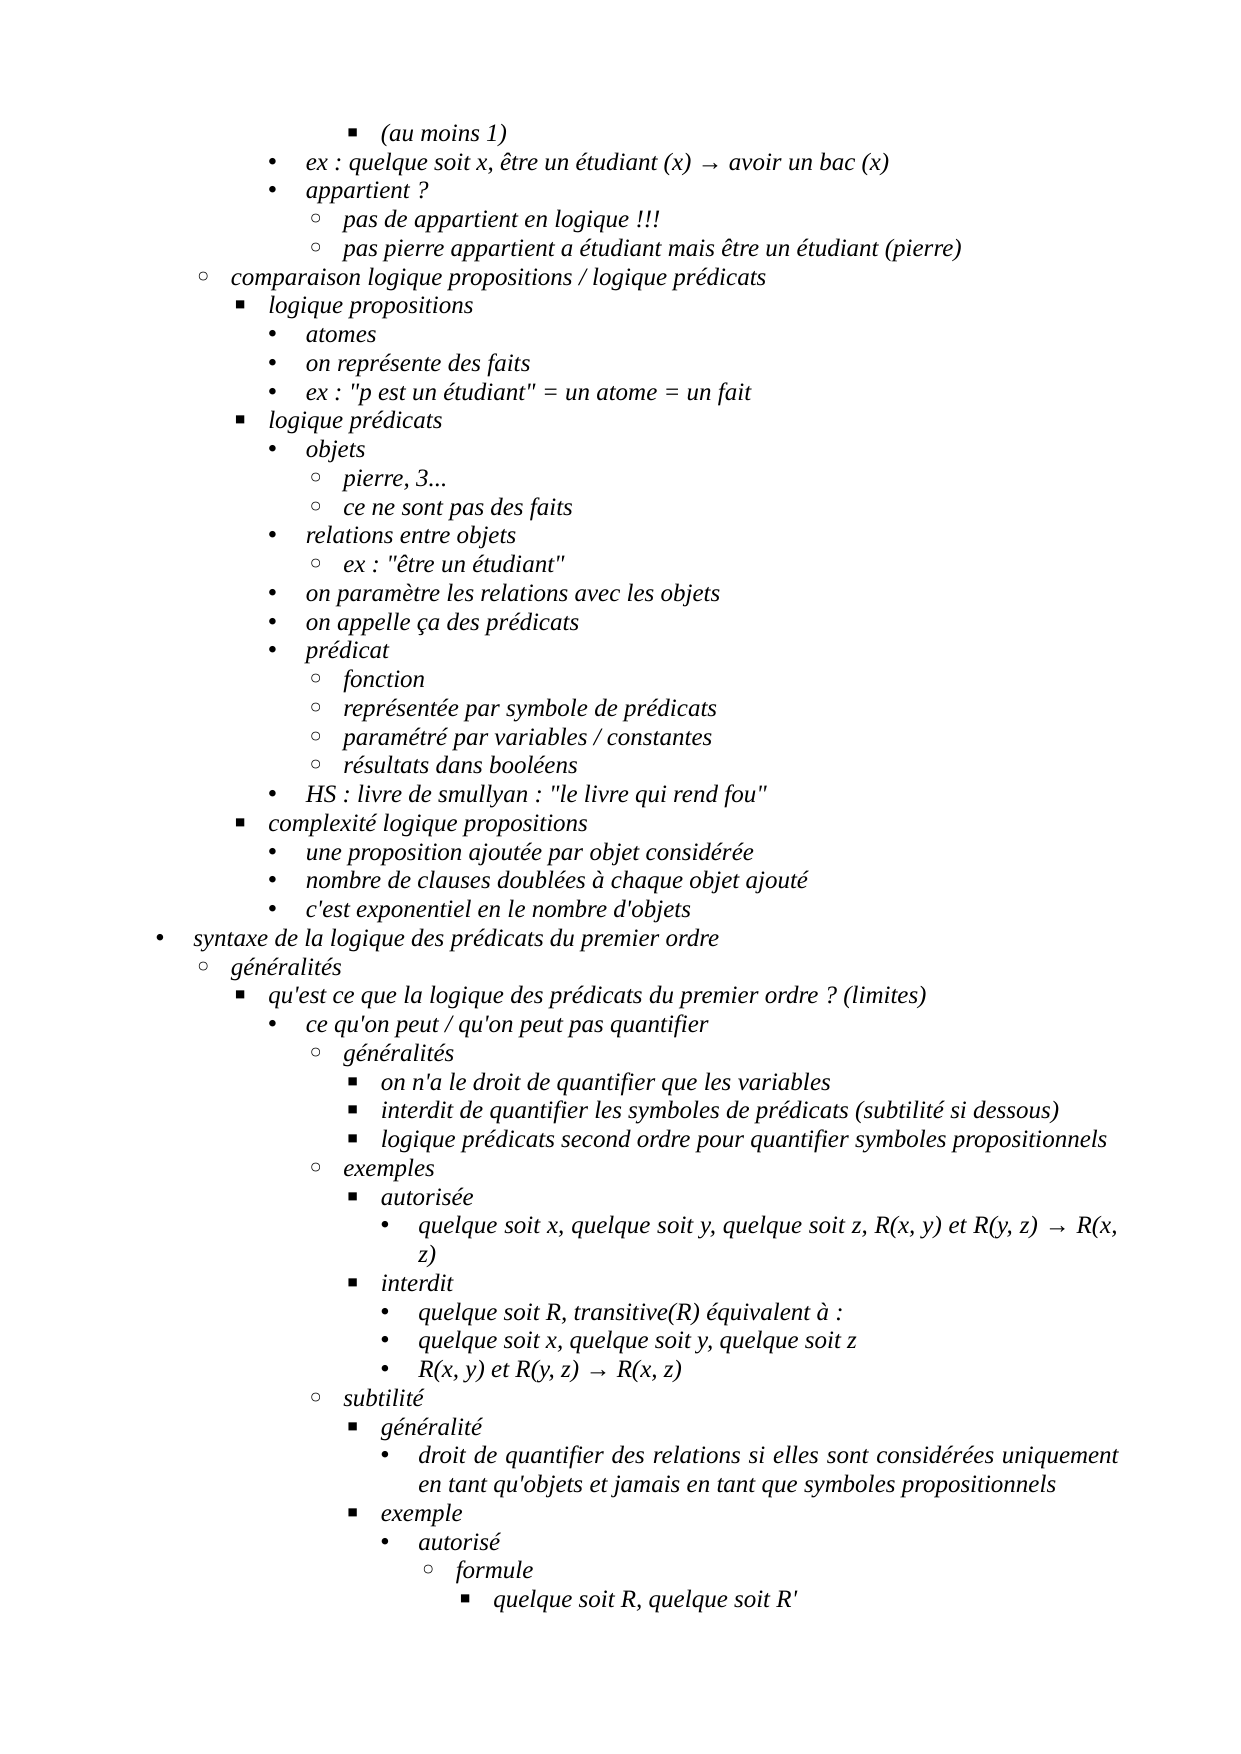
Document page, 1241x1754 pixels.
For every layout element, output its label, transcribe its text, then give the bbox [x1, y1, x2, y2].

list ex : quelque soit x, être un étudiant (x) → avoir un bac (x) [268, 147, 1122, 176]
list on appelle ça des prédicats [268, 607, 1122, 636]
list comparaison logique propositions / logique prédicats [193, 262, 1122, 291]
list appartient ? [268, 176, 1122, 204]
list atomes [268, 319, 1122, 348]
list généralités [193, 952, 1122, 981]
list quelque soit R, quelque soit R' [456, 1584, 1122, 1613]
list nombre de clauses doublées à chaque objet ajouté [268, 866, 1122, 894]
list subtilité [306, 1383, 1122, 1412]
list fonction [306, 664, 1122, 693]
list (au moins 1) [343, 118, 1122, 147]
list généralités [306, 1038, 1122, 1067]
list pas de appartient en logique !!! [306, 204, 1122, 233]
list on n'a le droit de quantifier que les variables [343, 1067, 1122, 1096]
list interdit [343, 1268, 1122, 1297]
list droit de quantifier des relations si elles sont considérées uniquement en tant qu'objets et jamais en tant que symboles propositionnels [381, 1441, 1122, 1498]
list pierre, 3... [306, 463, 1122, 492]
list qu'est ce que la logique des prédicats du premier ordre ? (limites) [231, 981, 1122, 1009]
list logique propositions [231, 291, 1122, 319]
list formule [418, 1556, 1122, 1584]
list quelque soit x, quelque soit y, quelque soit z, R(x, y) et R(y, z) → R(x, z) [381, 1211, 1122, 1268]
list on paramètre les relations avec les objets [268, 578, 1122, 607]
list HS : livre de smullyan : "le livre qui rend fou" [268, 779, 1122, 808]
list R(x, y) et R(y, z) → R(x, z) [381, 1354, 1122, 1383]
list généralité [343, 1412, 1122, 1441]
list prédicat [268, 636, 1122, 664]
list paramétré par variables / constantes [306, 722, 1122, 751]
list exemple [343, 1498, 1122, 1527]
list interdit de quantifier les symboles de prédicats (subtilité si dessous) [343, 1096, 1122, 1124]
list représentée par symbole de prédicats [306, 693, 1122, 722]
list autorisé [381, 1527, 1122, 1556]
list syntaxe de la logique des prédicats du premier ordre [156, 923, 1122, 952]
list résultats dans booléens [306, 751, 1122, 779]
list on représente des faits [268, 348, 1122, 377]
list ex : "p est un étudiant" = un atome = un fait [268, 377, 1122, 406]
list pas pierre appartient a étudiant mais être un étudiant (pierre) [306, 233, 1122, 262]
list ex : "être un étudiant" [306, 549, 1122, 578]
list exemples [306, 1153, 1122, 1182]
list objets [268, 434, 1122, 463]
list quelque soit R, transitive(R) équivalent à : [381, 1297, 1122, 1326]
list autorisée [343, 1182, 1122, 1211]
list c'est exponentiel en le nombre d'objets [268, 894, 1122, 923]
list ce ne sont pas des faits [306, 492, 1122, 521]
list quelque soit x, quelque soit y, quelque soit z [381, 1326, 1122, 1354]
list logique prédicats [231, 406, 1122, 434]
list ce qu'on peut / qu'on peut pas quantifier [268, 1009, 1122, 1038]
list logique prédicats second ordre pour quantifier symboles propositionnels [343, 1124, 1122, 1153]
list complexité logique propositions [231, 808, 1122, 837]
list relations entre objets [268, 521, 1122, 549]
list une proposition ajoutée par objet considérée [268, 837, 1122, 866]
